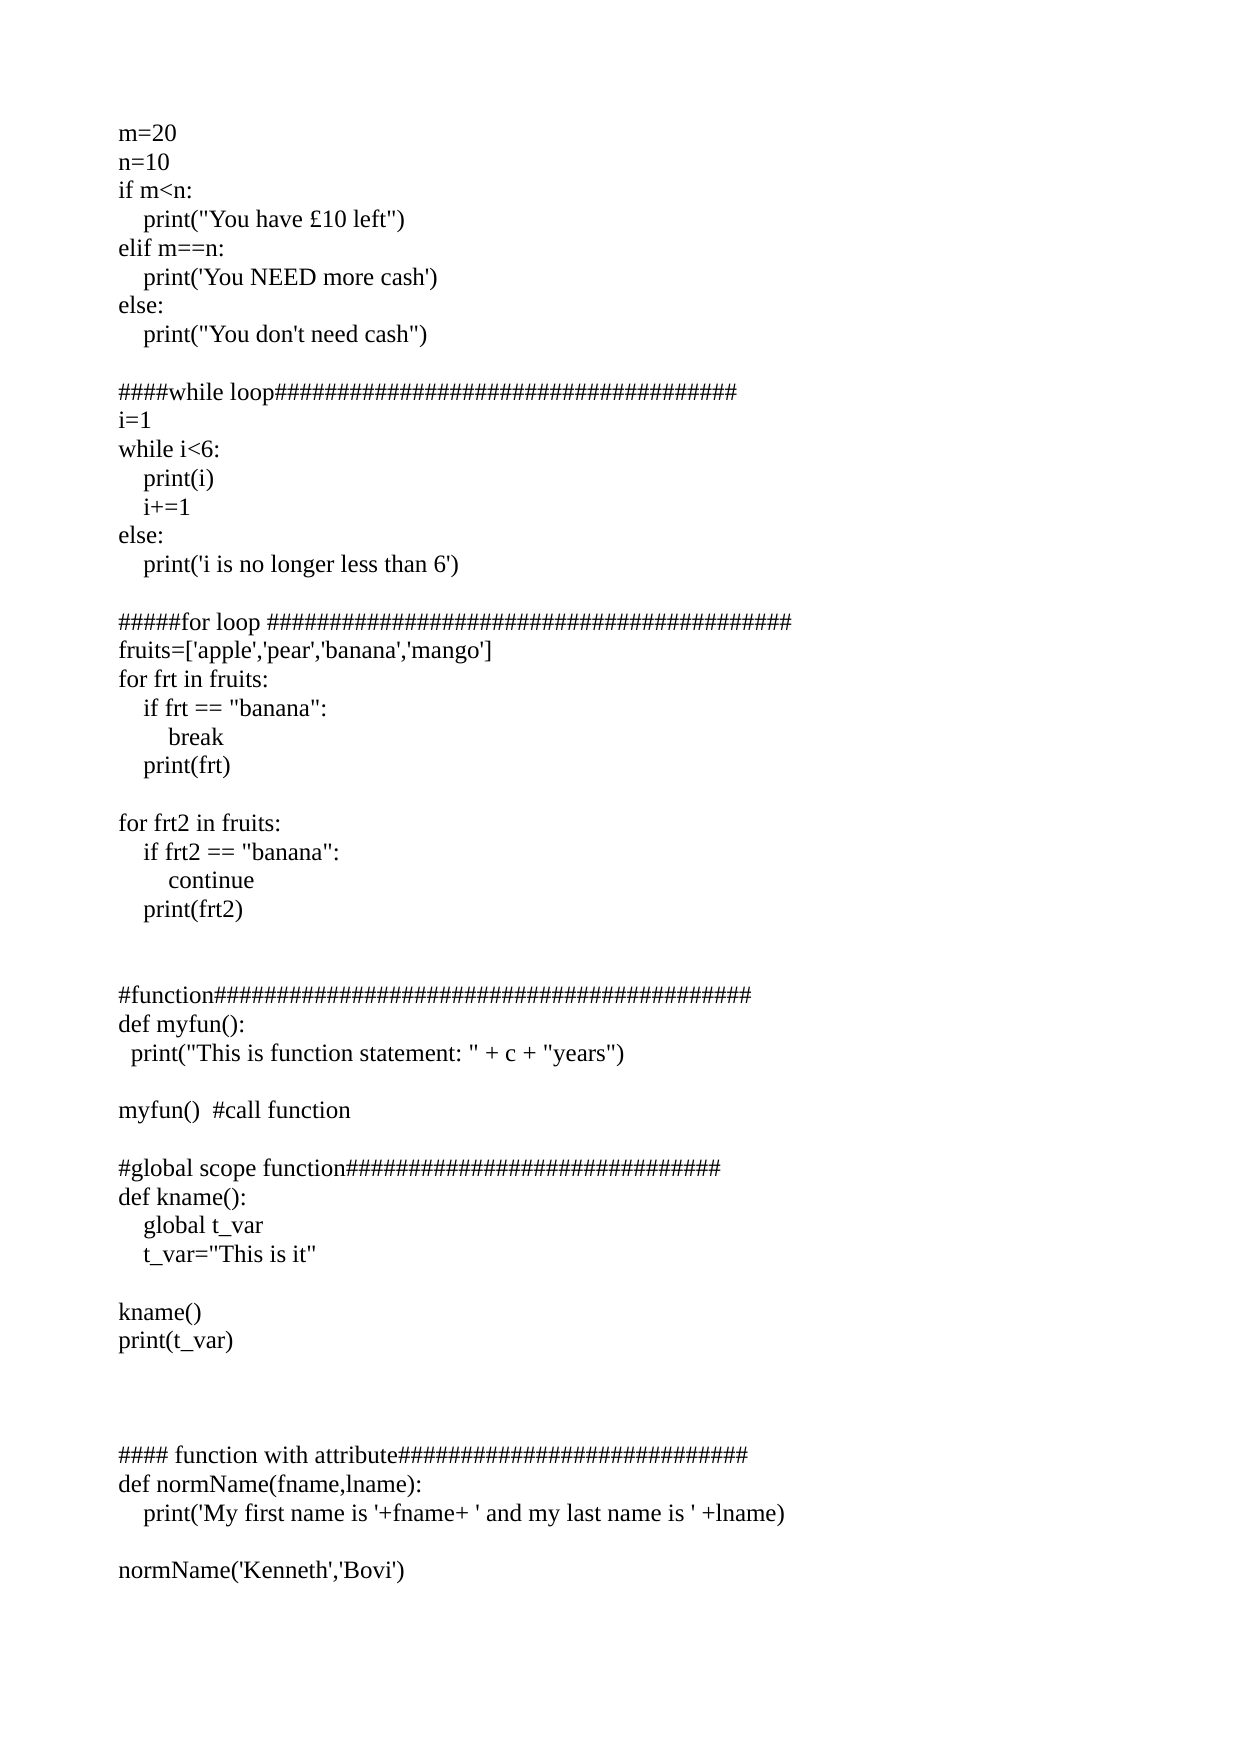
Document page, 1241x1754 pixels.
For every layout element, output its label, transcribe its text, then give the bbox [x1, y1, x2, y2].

text #global scope function############################## [118, 1153, 1122, 1182]
text for frt2 in fruits: [118, 808, 1122, 837]
text print(frt2) [118, 894, 1122, 923]
text myfun() #call function [118, 1096, 1122, 1124]
text while i<6: [118, 434, 1122, 463]
text def normName(fname,lname): [118, 1469, 1122, 1498]
text print("You have £10 left") [118, 204, 1122, 233]
text break [118, 722, 1122, 751]
text kname() [118, 1297, 1122, 1326]
text i+=1 [118, 492, 1122, 521]
text def myfun(): [118, 1009, 1122, 1038]
text def kname(): [118, 1182, 1122, 1211]
text t_var="This is it" [118, 1239, 1122, 1268]
text ####while loop##################################### [118, 377, 1122, 406]
text else: [118, 521, 1122, 549]
text n=10 [118, 147, 1122, 176]
text print('You NEED more cash') [118, 262, 1122, 291]
text fruits=['apple','pear','banana','mango'] [118, 636, 1122, 664]
text print("You don't need cash") [118, 319, 1122, 348]
text #function########################################### [118, 981, 1122, 1009]
text #### function with attribute############################ [118, 1441, 1122, 1469]
text m=20 [118, 118, 1122, 147]
text else: [118, 291, 1122, 319]
text if frt == "banana": [118, 693, 1122, 722]
text print(t_var) [118, 1326, 1122, 1354]
text if m<n: [118, 176, 1122, 204]
text if frt2 == "banana": [118, 837, 1122, 866]
text print(frt) [118, 751, 1122, 779]
text print('My first name is '+fname+ ' and my last name is ' +lname) [118, 1498, 1122, 1527]
text continue [118, 866, 1122, 894]
text print("This is function statement: " + c + "years") [118, 1038, 1122, 1067]
text i=1 [118, 406, 1122, 434]
text print('i is no longer less than 6') [118, 549, 1122, 578]
text for frt in fruits: [118, 664, 1122, 693]
text print(i) [118, 463, 1122, 492]
text normName('Kenneth','Bovi') [118, 1556, 1122, 1584]
text elif m==n: [118, 233, 1122, 262]
text #####for loop ########################################## [118, 607, 1122, 636]
text global t_var [118, 1211, 1122, 1239]
